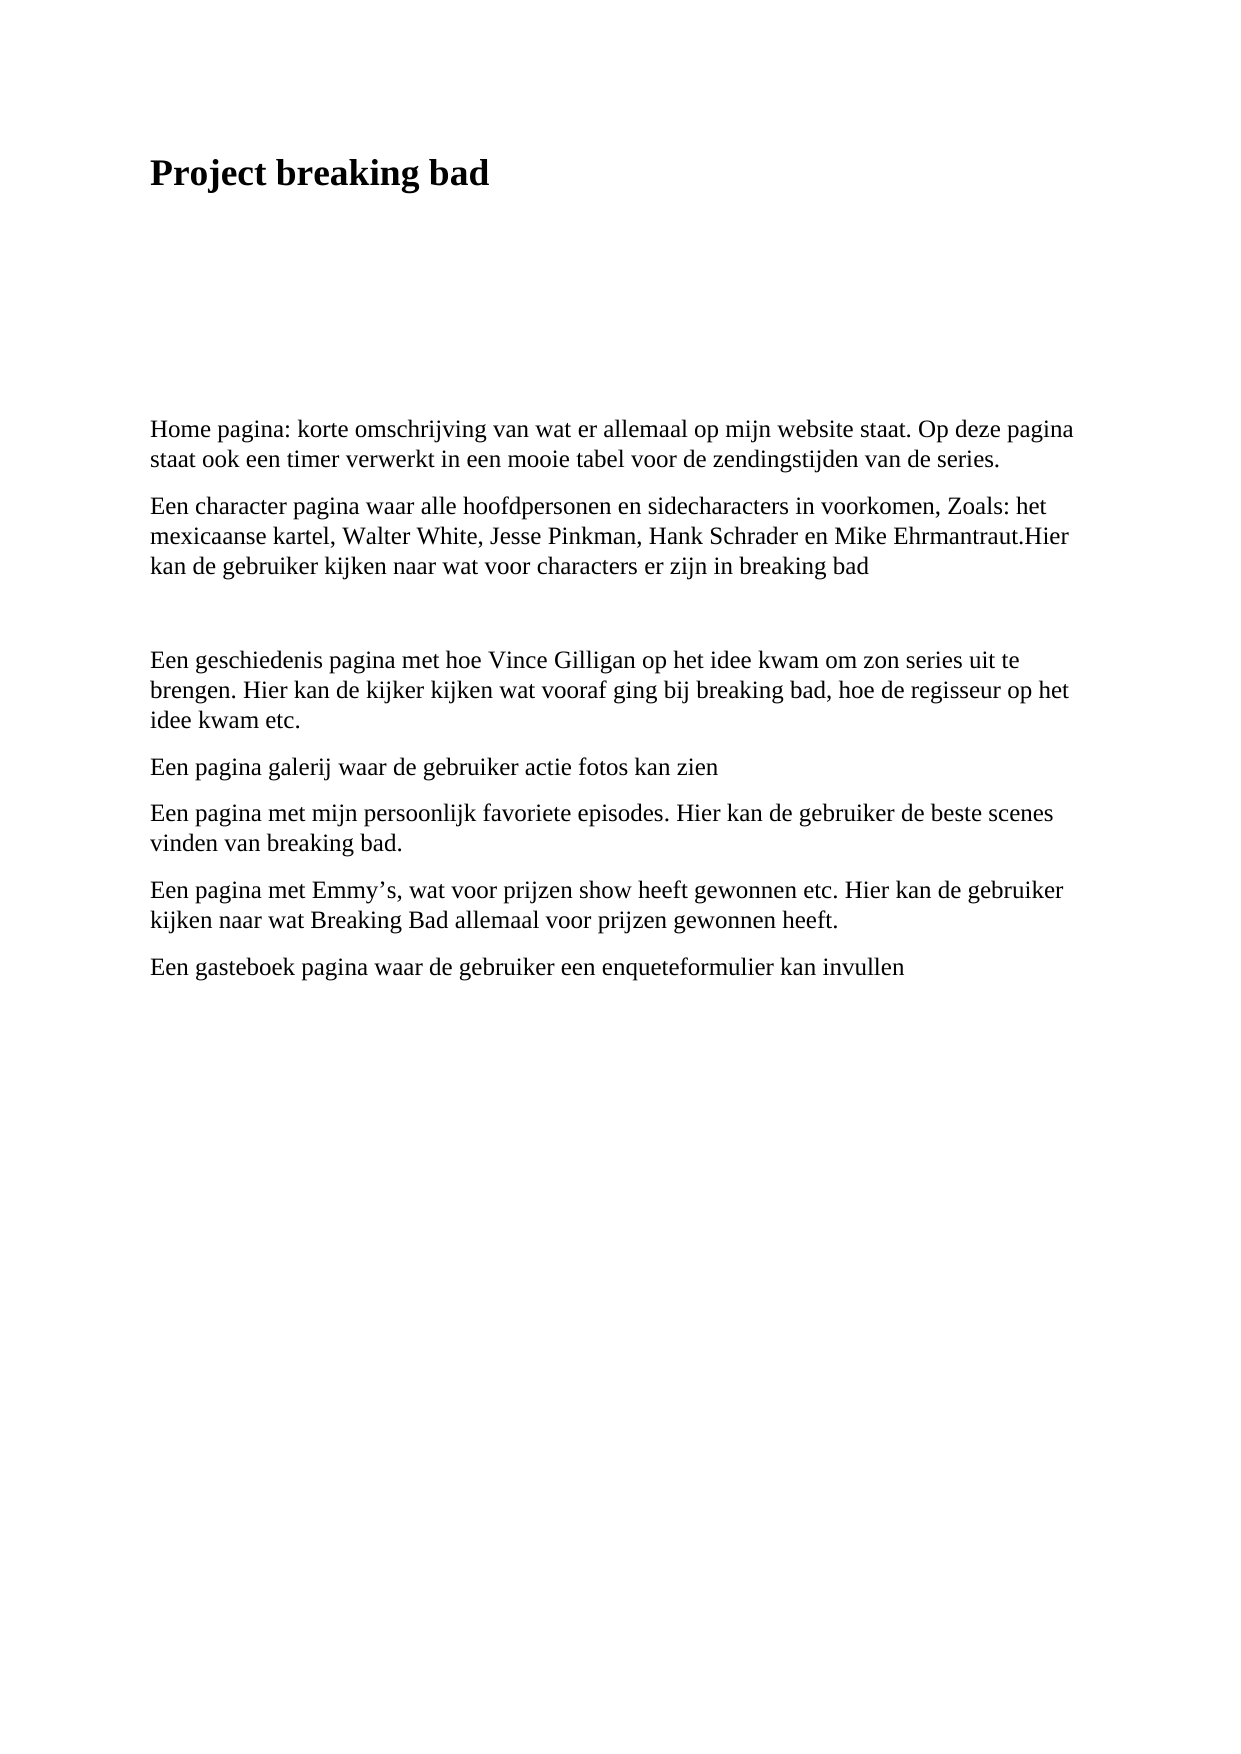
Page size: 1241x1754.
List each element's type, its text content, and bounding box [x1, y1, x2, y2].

text Home pagina: korte omschrijving van wat er allemaal op mijn website staat. Op deze pagina staat ook een timer verwerkt in een mooie tabel voor de zendingstijden van de series. [150, 414, 1090, 473]
text Een pagina galerij waar de gebruiker actie fotos kan zien [150, 752, 1090, 780]
text Een character pagina waar alle hoofdpersonen en sidecharacters in voorkomen, Zoals: het mexicaanse kartel, Walter White, Jesse Pinkman, Hank Schrader en Mike Ehrmantraut.Hier kan de gebruiker kijken naar wat voor characters er zijn in breaking bad [150, 491, 1090, 580]
text Een geschiedenis pagina met hoe Vince Gilligan op het idee kwam om zon series uit te brengen. Hier kan de kijker kijken wat vooraf ging bij breaking bad, hoe de regisseur op het idee kwam etc. [150, 645, 1090, 734]
text Een pagina met Emmy’s, wat voor prijzen show heeft gewonnen etc. Hier kan de gebruiker kijken naar wat Breaking Bad allemaal voor prijzen gewonnen heeft. [150, 875, 1090, 934]
text Een pagina met mijn persoonlijk favoriete episodes. Hier kan de gebruiker de beste scenes vinden van breaking bad. [150, 798, 1090, 857]
text Een gasteboek pagina waar de gebruiker een enqueteformulier kan invullen [150, 952, 1090, 981]
text Project breaking bad [150, 150, 1090, 193]
